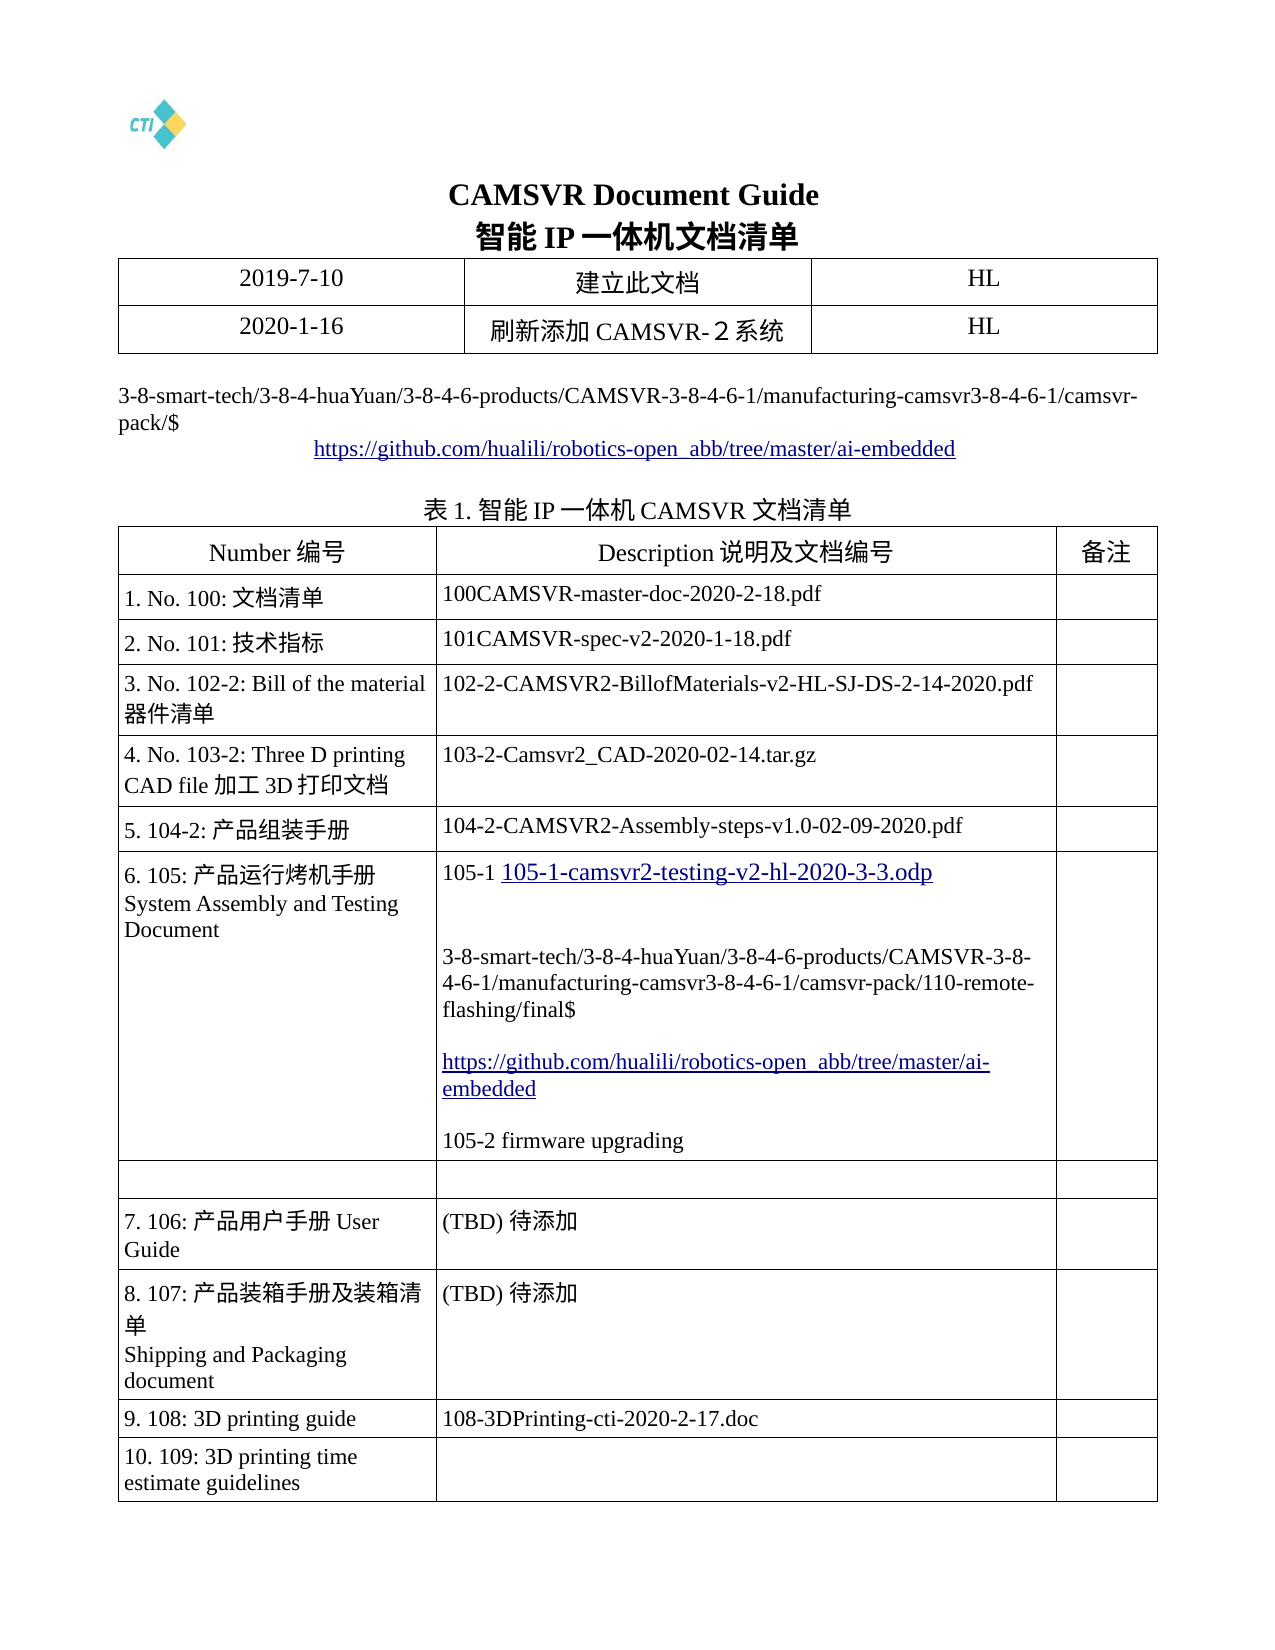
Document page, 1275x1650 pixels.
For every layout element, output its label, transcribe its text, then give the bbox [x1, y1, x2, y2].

table_cell 2. No. 101: 技术指标 [119, 620, 436, 664]
table_cell 9. 108: 3D printing guide [119, 1400, 436, 1437]
table_cell [437, 1161, 1056, 1197]
text CAMSVR Document Guide [118, 176, 1157, 212]
table_cell [1057, 1270, 1157, 1399]
table_header 2019-7-10 [119, 259, 464, 305]
table_cell 108-3DPrinting-cti-2020-2-17.doc [437, 1400, 1056, 1437]
table_cell 8. 107: 产品装箱手册及装箱清单 Shipping and Packaging document [119, 1270, 436, 1399]
table_cell 6. 105: 产品运行烤机手册 System Assembly and Testing Document [119, 852, 436, 1159]
table_cell 104-2-CAMSVR2-Assembly-steps-v1.0-02-09-2020.pdf [437, 807, 1056, 851]
table_cell [119, 1161, 436, 1197]
table_cell 2020-1-16 [119, 306, 464, 353]
table_cell [1057, 852, 1157, 1159]
text https://github.com/hualili/robotics-open_abb/tree/master/ai-embedded [118, 435, 1157, 461]
table_cell 100CAMSVR-master-doc-2020-2-18.pdf [437, 575, 1056, 619]
table_cell 101CAMSVR-spec-v2-2020-1-18.pdf [437, 620, 1056, 664]
table_cell [1057, 1400, 1157, 1437]
table_header 备注 [1057, 527, 1157, 574]
table_cell [1057, 1199, 1157, 1268]
table_header 建立此文档 [465, 259, 811, 305]
table_cell [1057, 807, 1157, 851]
table_cell [1057, 736, 1157, 806]
text 3-8-smart-tech/3-8-4-huaYuan/3-8-4-6-products/CAMSVR-3-8-4-6-1/manufacturing-camsvr3-8-4-6-1/camsvr-pack/$ [118, 382, 1157, 435]
table_cell 4. No. 103-2: Three D printing CAD file 加工3D打印文档 [119, 736, 436, 806]
table_cell 10. 109: 3D printing time estimate guidelines [119, 1438, 436, 1501]
table_cell [1057, 575, 1157, 619]
table_cell 105-1 105-1-camsvr2-testing-v2-hl-2020-3-3.odp 3-8-smart-tech/3-8-4-huaYuan/3-8-4-6-products/CAMSVR-3-8-4-6-1/manufacturing-camsvr3-8-4-6-1/camsvr-pack/110-remote-flashing/final$ https://github.com/hualili/robotics-open_abb/tree/master/ai-embedded 105-2 firmware upgrading [437, 852, 1056, 1159]
table_cell HL [812, 306, 1157, 353]
table_cell [1057, 1438, 1157, 1501]
table_cell 5. 104-2: 产品组装手册 [119, 807, 436, 851]
table_header Number编号 [119, 527, 436, 574]
table_cell 3. No. 102-2: Bill of the material器件清单 [119, 665, 436, 735]
table_cell 刷新添加CAMSVR-２系统 [465, 306, 811, 353]
table_cell [1057, 665, 1157, 735]
table_cell [1057, 620, 1157, 664]
table_header HL [812, 259, 1157, 305]
table_cell [1057, 1161, 1157, 1197]
table_cell [437, 1438, 1056, 1501]
table_cell 102-2-CAMSVR2-BillofMaterials-v2-HL-SJ-DS-2-14-2020.pdf [437, 665, 1056, 735]
table_cell 1. No. 100: 文档清单 [119, 575, 436, 619]
table_cell (TBD) 待添加 [437, 1199, 1056, 1268]
table_cell 103-2-Camsvr2_CAD-2020-02-14.tar.gz [437, 736, 1056, 806]
table_header Description说明及文档编号 [437, 527, 1056, 574]
picture [129, 96, 187, 151]
table_cell (TBD) 待添加 [437, 1270, 1056, 1399]
text 智能IP一体机文档清单 [118, 212, 1157, 257]
table_cell 7. 106: 产品用户手册 User Guide [119, 1199, 436, 1268]
text 表1. 智能IP一体机CAMSVR 文档清单 [118, 490, 1157, 526]
